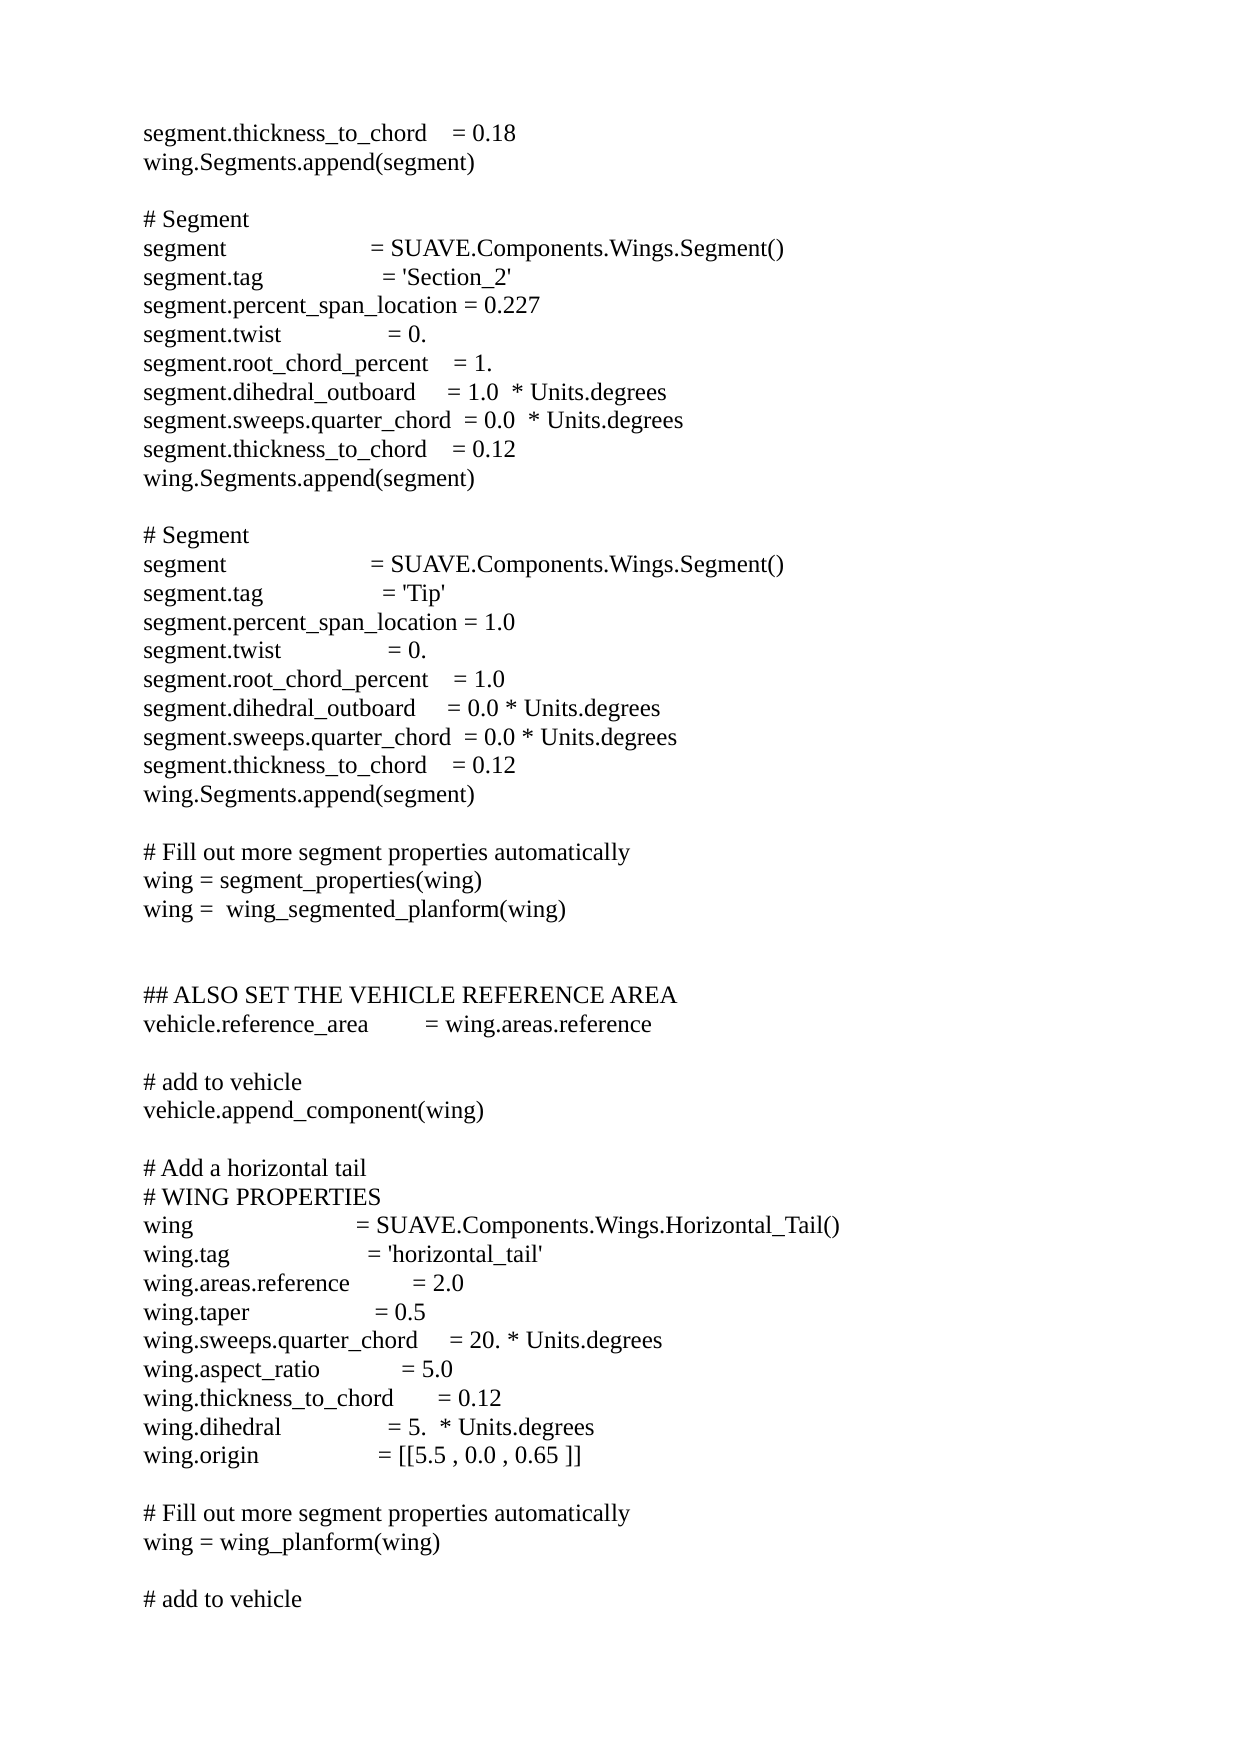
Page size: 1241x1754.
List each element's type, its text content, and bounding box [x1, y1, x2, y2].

text # Fill out more segment properties automatically [118, 837, 1122, 866]
text vehicle.reference_area = wing.areas.reference [118, 1009, 1122, 1038]
text segment.thickness_to_chord = 0.12 [118, 751, 1122, 779]
text segment = SUAVE.Components.Wings.Segment() [118, 549, 1122, 578]
text segment.percent_span_location = 1.0 [118, 607, 1122, 636]
text ## ALSO SET THE VEHICLE REFERENCE AREA [118, 981, 1122, 1009]
text wing.dihedral = 5. * Units.degrees [118, 1412, 1122, 1441]
text segment.sweeps.quarter_chord = 0.0 * Units.degrees [118, 406, 1122, 434]
text segment.thickness_to_chord = 0.12 [118, 434, 1122, 463]
text wing.areas.reference = 2.0 [118, 1268, 1122, 1297]
text # Segment [118, 204, 1122, 233]
text wing = wing_planform(wing) [118, 1527, 1122, 1556]
text wing.origin = [[5.5 , 0.0 , 0.65 ]] [118, 1441, 1122, 1469]
text # Add a horizontal tail [118, 1153, 1122, 1182]
text segment.dihedral_outboard = 0.0 * Units.degrees [118, 693, 1122, 722]
text segment.root_chord_percent = 1. [118, 348, 1122, 377]
text vehicle.append_component(wing) [118, 1096, 1122, 1124]
text segment.dihedral_outboard = 1.0 * Units.degrees [118, 377, 1122, 406]
text # Segment [118, 521, 1122, 549]
text segment.root_chord_percent = 1.0 [118, 664, 1122, 693]
text wing.sweeps.quarter_chord = 20. * Units.degrees [118, 1326, 1122, 1354]
text wing.thickness_to_chord = 0.12 [118, 1383, 1122, 1412]
text # add to vehicle [118, 1584, 1122, 1613]
text segment.tag = 'Tip' [118, 578, 1122, 607]
text wing = wing_segmented_planform(wing) [118, 894, 1122, 923]
text # add to vehicle [118, 1067, 1122, 1096]
text wing.taper = 0.5 [118, 1297, 1122, 1326]
text segment.twist = 0. [118, 636, 1122, 664]
text segment.percent_span_location = 0.227 [118, 291, 1122, 319]
text segment.tag = 'Section_2' [118, 262, 1122, 291]
text wing = segment_properties(wing) [118, 866, 1122, 894]
text # Fill out more segment properties automatically [118, 1498, 1122, 1527]
text segment.sweeps.quarter_chord = 0.0 * Units.degrees [118, 722, 1122, 751]
text # WING PROPERTIES [118, 1182, 1122, 1211]
text segment = SUAVE.Components.Wings.Segment() [118, 233, 1122, 262]
text wing = SUAVE.Components.Wings.Horizontal_Tail() [118, 1211, 1122, 1239]
text segment.thickness_to_chord = 0.18 [118, 118, 1122, 147]
text wing.Segments.append(segment) [118, 463, 1122, 492]
text wing.aspect_ratio = 5.0 [118, 1354, 1122, 1383]
text segment.twist = 0. [118, 319, 1122, 348]
text wing.Segments.append(segment) [118, 779, 1122, 808]
text wing.tag = 'horizontal_tail' [118, 1239, 1122, 1268]
text wing.Segments.append(segment) [118, 147, 1122, 176]
